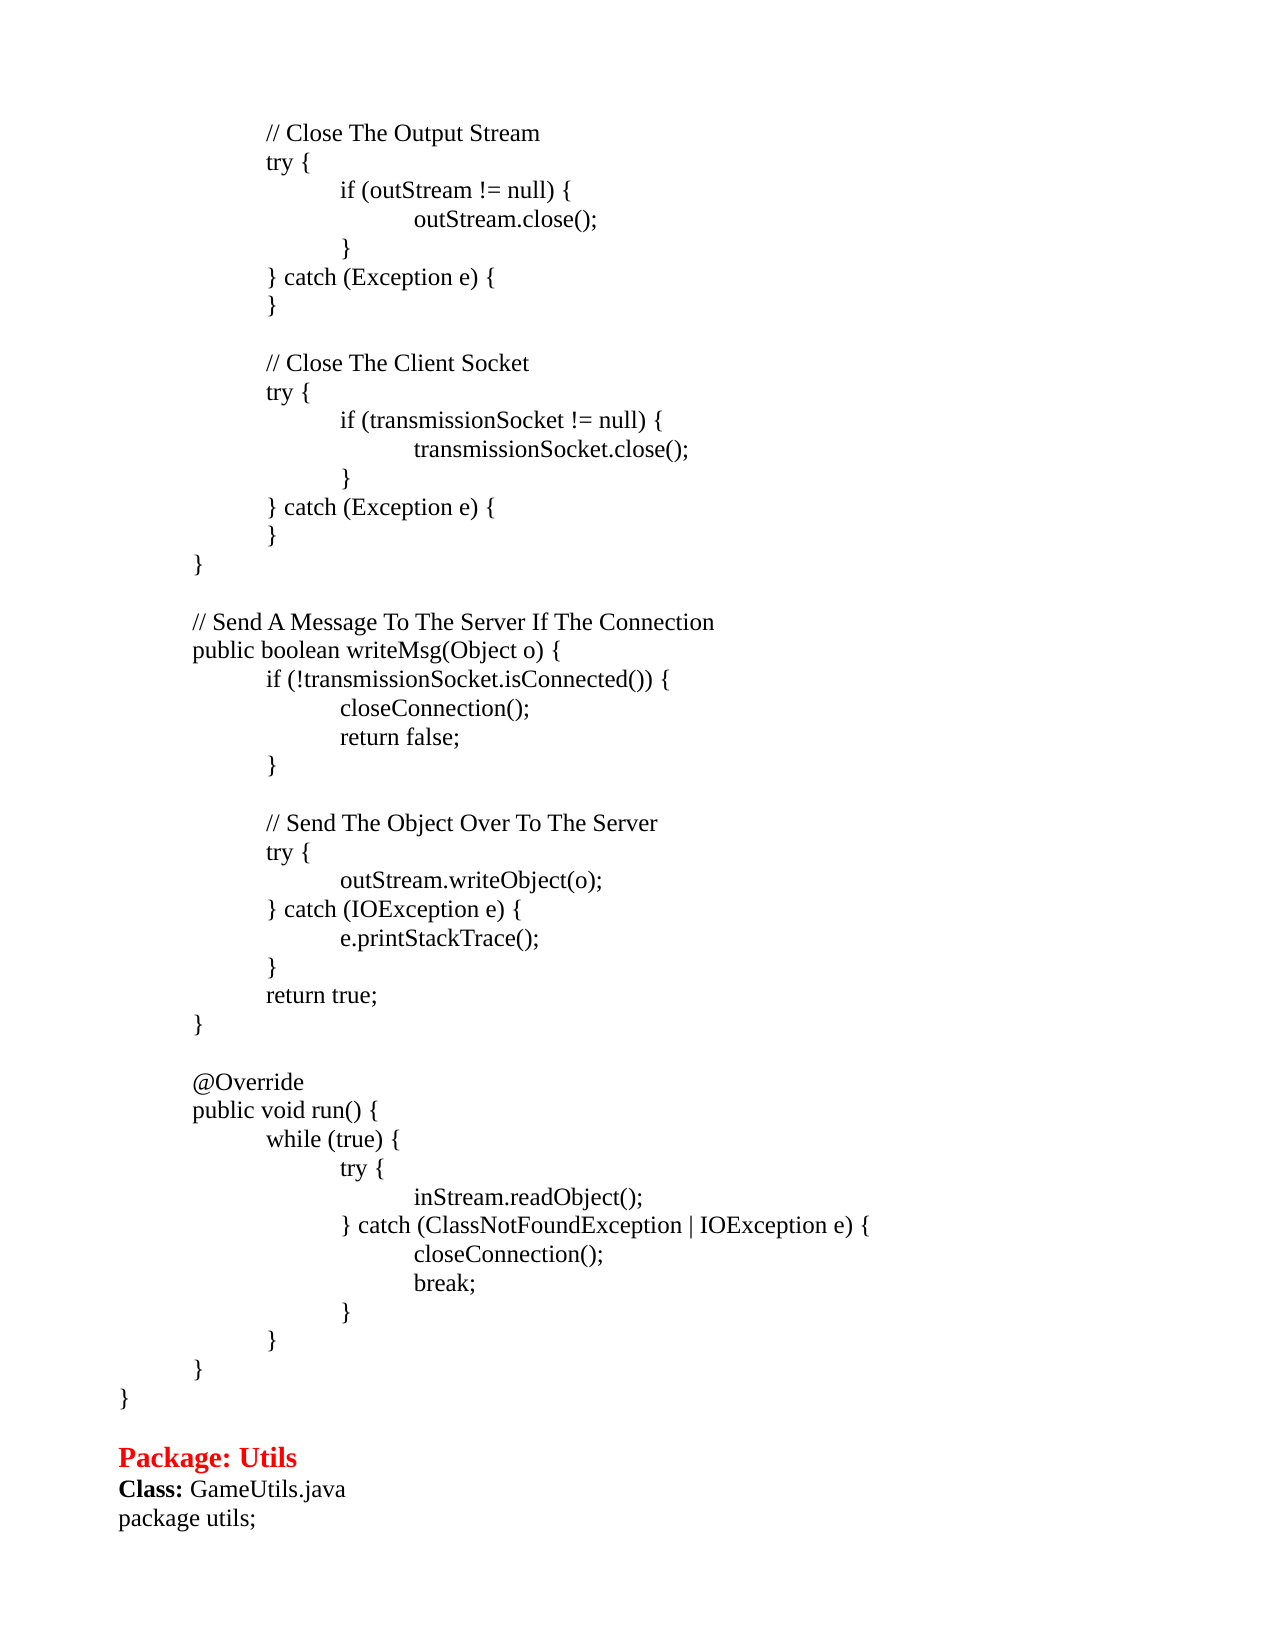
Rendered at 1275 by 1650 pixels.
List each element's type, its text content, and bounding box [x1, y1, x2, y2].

text } [118, 463, 1157, 492]
text break; [118, 1268, 1157, 1297]
text } [118, 233, 1157, 262]
text // Send A Message To The Server If The Connection [118, 607, 1157, 636]
text if (transmissionSocket != null) { [118, 406, 1157, 434]
text closeConnection(); [118, 1239, 1157, 1268]
text closeConnection(); [118, 693, 1157, 722]
text try { [118, 147, 1157, 176]
text } [118, 521, 1157, 549]
text return false; [118, 722, 1157, 751]
text e.printStackTrace(); [118, 923, 1157, 952]
text Package: Utils [118, 1441, 1157, 1474]
text public void run() { [118, 1096, 1157, 1124]
text outStream.writeObject(o); [118, 866, 1157, 894]
text } [118, 952, 1157, 981]
text package utils; [118, 1503, 1157, 1532]
text } catch (Exception e) { [118, 492, 1157, 521]
text try { [118, 837, 1157, 866]
text if (outStream != null) { [118, 176, 1157, 204]
text } catch (Exception e) { [118, 262, 1157, 291]
text } [118, 1326, 1157, 1354]
text } [118, 549, 1157, 578]
text // Send The Object Over To The Server [118, 808, 1157, 837]
text Class: GameUtils.java [118, 1474, 1157, 1503]
text } [118, 751, 1157, 779]
text } [118, 291, 1157, 319]
text } catch (ClassNotFoundException | IOException e) { [118, 1211, 1157, 1239]
text inStream.readObject(); [118, 1182, 1157, 1211]
text transmissionSocket.close(); [118, 434, 1157, 463]
text } [118, 1383, 1157, 1412]
text // Close The Client Socket [118, 348, 1157, 377]
text // Close The Output Stream [118, 118, 1157, 147]
text @Override [118, 1067, 1157, 1096]
text } catch (IOException e) { [118, 894, 1157, 923]
text outStream.close(); [118, 204, 1157, 233]
text return true; [118, 981, 1157, 1009]
text if (!transmissionSocket.isConnected()) { [118, 664, 1157, 693]
text try { [118, 377, 1157, 406]
text try { [118, 1153, 1157, 1182]
text } [118, 1354, 1157, 1383]
text while (true) { [118, 1124, 1157, 1153]
text public boolean writeMsg(Object o) { [118, 636, 1157, 664]
text } [118, 1009, 1157, 1038]
text } [118, 1297, 1157, 1326]
